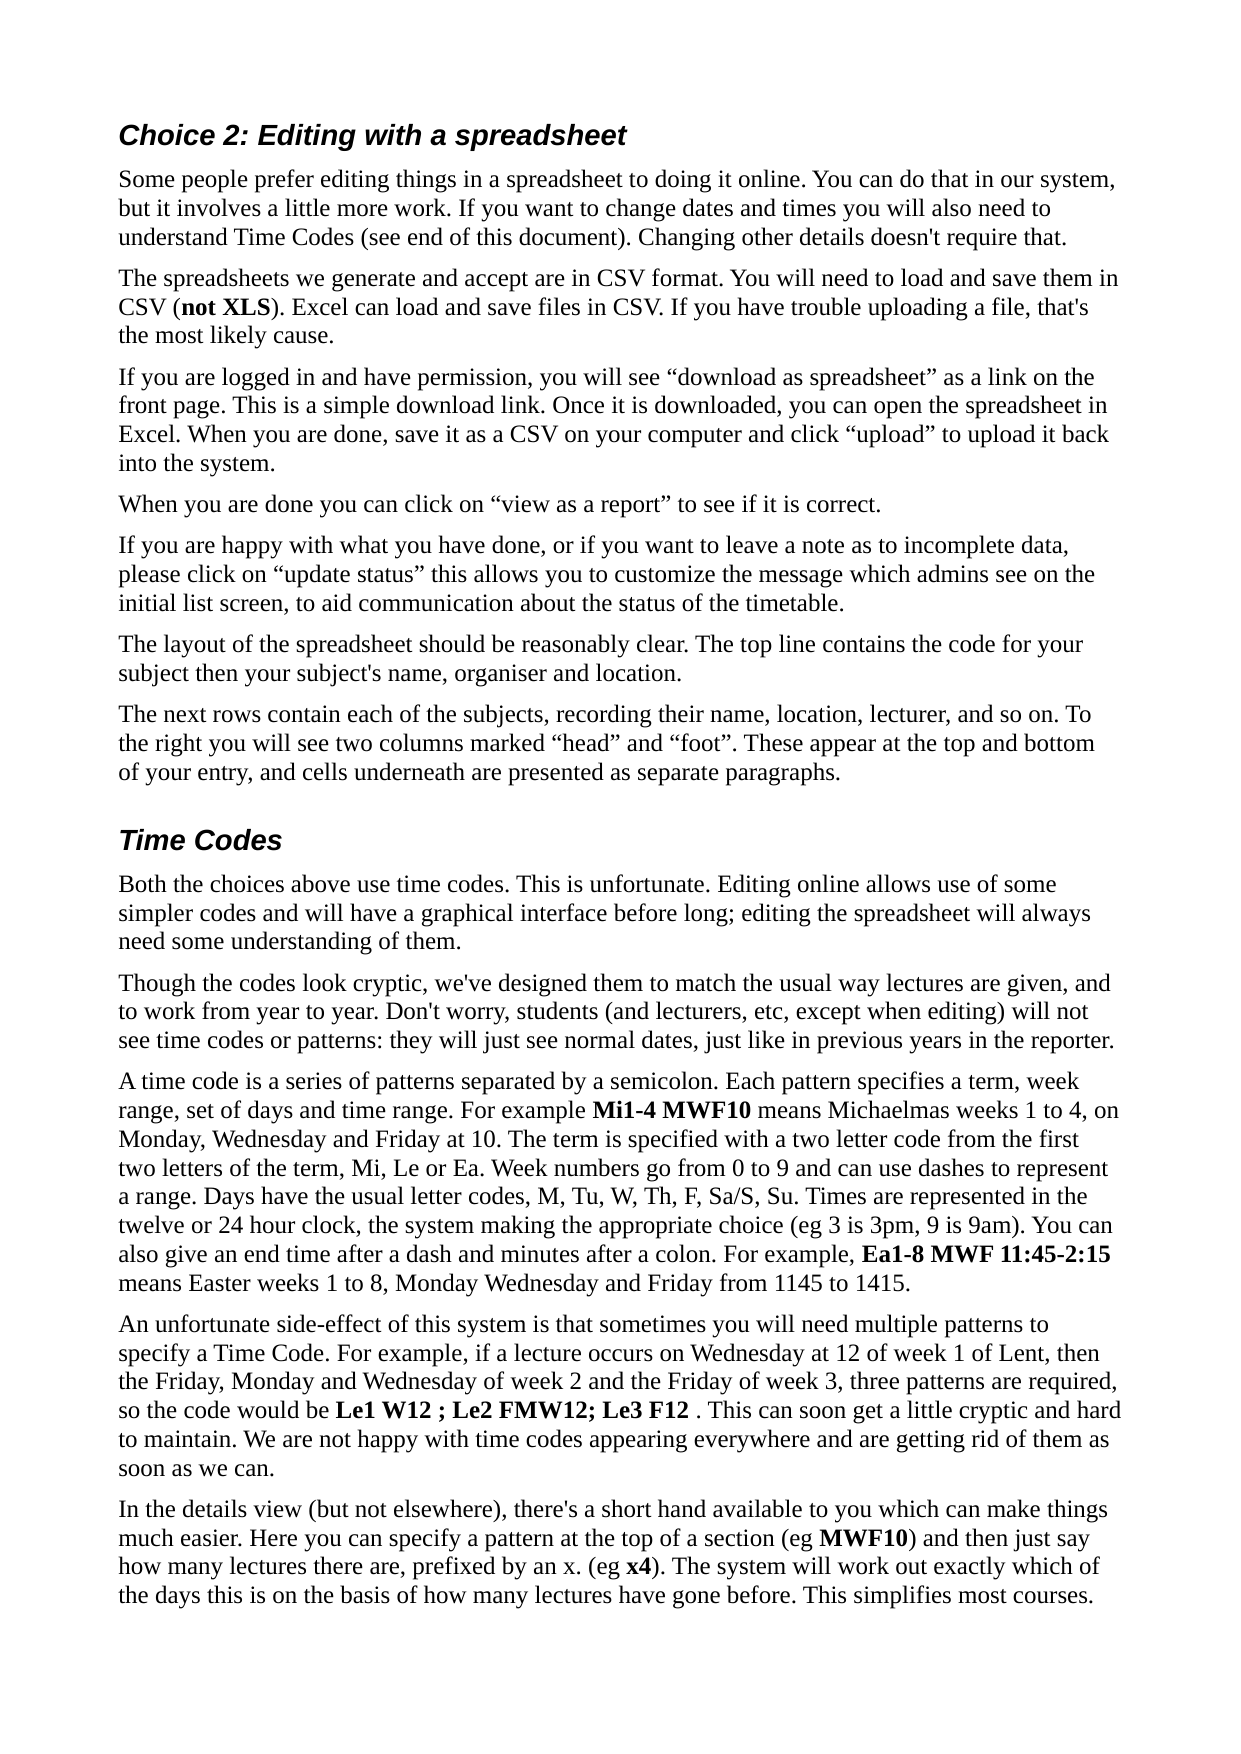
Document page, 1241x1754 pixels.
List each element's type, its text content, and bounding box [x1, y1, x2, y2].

text Some people prefer editing things in a spreadsheet to doing it online. You can do that in our system, but it involves a little more work. If you want to change dates and times you will also need to understand Time Codes (see end of this document). Changing other details doesn't require that. [118, 164, 1122, 250]
text If you are logged in and have permission, you will see “download as spreadsheet” as a link on the front page. This is a simple download link. Once it is downloaded, you can open the spreadsheet in Excel. When you are done, save it as a CSV on your computer and click “upload” to upload it back into the system. [118, 362, 1122, 477]
text The layout of the spreadsheet should be reasonably clear. The top line contains the code for your subject then your subject's name, organiser and location. [118, 629, 1122, 687]
text The next rows contain each of the subjects, recording their name, location, lecturer, and so on. To the right you will see two columns marked “head” and “foot”. These appear at the top and bottom of your entry, and cells underneath are presented as separate paragraphs. [118, 699, 1122, 785]
text If you are happy with what you have done, or if you want to leave a note as to incomplete data, please click on “update status” this allows you to customize the message which admins see on the initial list screen, to aid communication about the status of the timetable. [118, 530, 1122, 617]
text A time code is a series of patterns separated by a semicolon. Each pattern specifies a term, week range, set of days and time range. For example Mi1-4 MWF10 means Michaelmas weeks 1 to 4, on Monday, Wednesday and Friday at 10. The term is specified with a two letter code from the first two letters of the term, Mi, Le or Ea. Week numbers go from 0 to 9 and can use dashes to represent a range. Days have the usual letter codes, M, Tu, W, Th, F, Sa/S, Su. Times are represented in the twelve or 24 hour clock, the system making the appropriate choice (eg 3 is 3pm, 9 is 9am). You can also give an end time after a dash and minutes after a colon. For example, Ea1-8 MWF 11:45-2:15 means Easter weeks 1 to 8, Monday Wednesday and Friday from 1145 to 1415. [118, 1066, 1122, 1296]
text An unfortunate side-effect of this system is that sometimes you will need multiple patterns to specify a Time Code. For example, if a lecture occurs on Wednesday at 12 of week 1 of Lent, then the Friday, Monday and Wednesday of week 2 and the Friday of week 3, three patterns are required, so the code would be Le1 W12 ; Le2 FMW12; Le3 F12 . This can soon get a little cryptic and hard to maintain. We are not happy with time codes appearing everywhere and are getting rid of them as soon as we can. [118, 1309, 1122, 1481]
text When you are done you can click on “view as a report” to see if it is correct. [118, 489, 1122, 518]
text The spreadsheets we generate and accept are in CSV format. You will need to load and save them in CSV (not XLS). Excel can load and save files in CSV. If you have trouble uploading a file, that's the most likely cause. [118, 263, 1122, 349]
text Both the choices above use time codes. This is unfortunate. Editing online allows use of some simpler codes and will have a graphical interface before long; editing the spreadsheet will always need some understanding of them. [118, 869, 1122, 955]
text In the details view (but not elsewhere), there's a short hand available to you which can make things much easier. Here you can specify a pattern at the top of a section (eg MWF10) and then just say how many lectures there are, prefixed by an x. (eg x4). The system will work out exactly which of the days this is on the basis of how many lectures have gone before. This simplifies most courses. [118, 1494, 1122, 1609]
text Though the codes look cryptic, we've designed them to match the usual way lectures are given, and to work from year to year. Don't worry, students (and lecturers, etc, except when editing) will not see time codes or patterns: they will just see normal dates, just like in previous years in the reporter. [118, 968, 1122, 1054]
subtitle Choice 2: Editing with a spreadsheet [118, 118, 1122, 152]
subtitle Time Codes [118, 823, 1122, 856]
